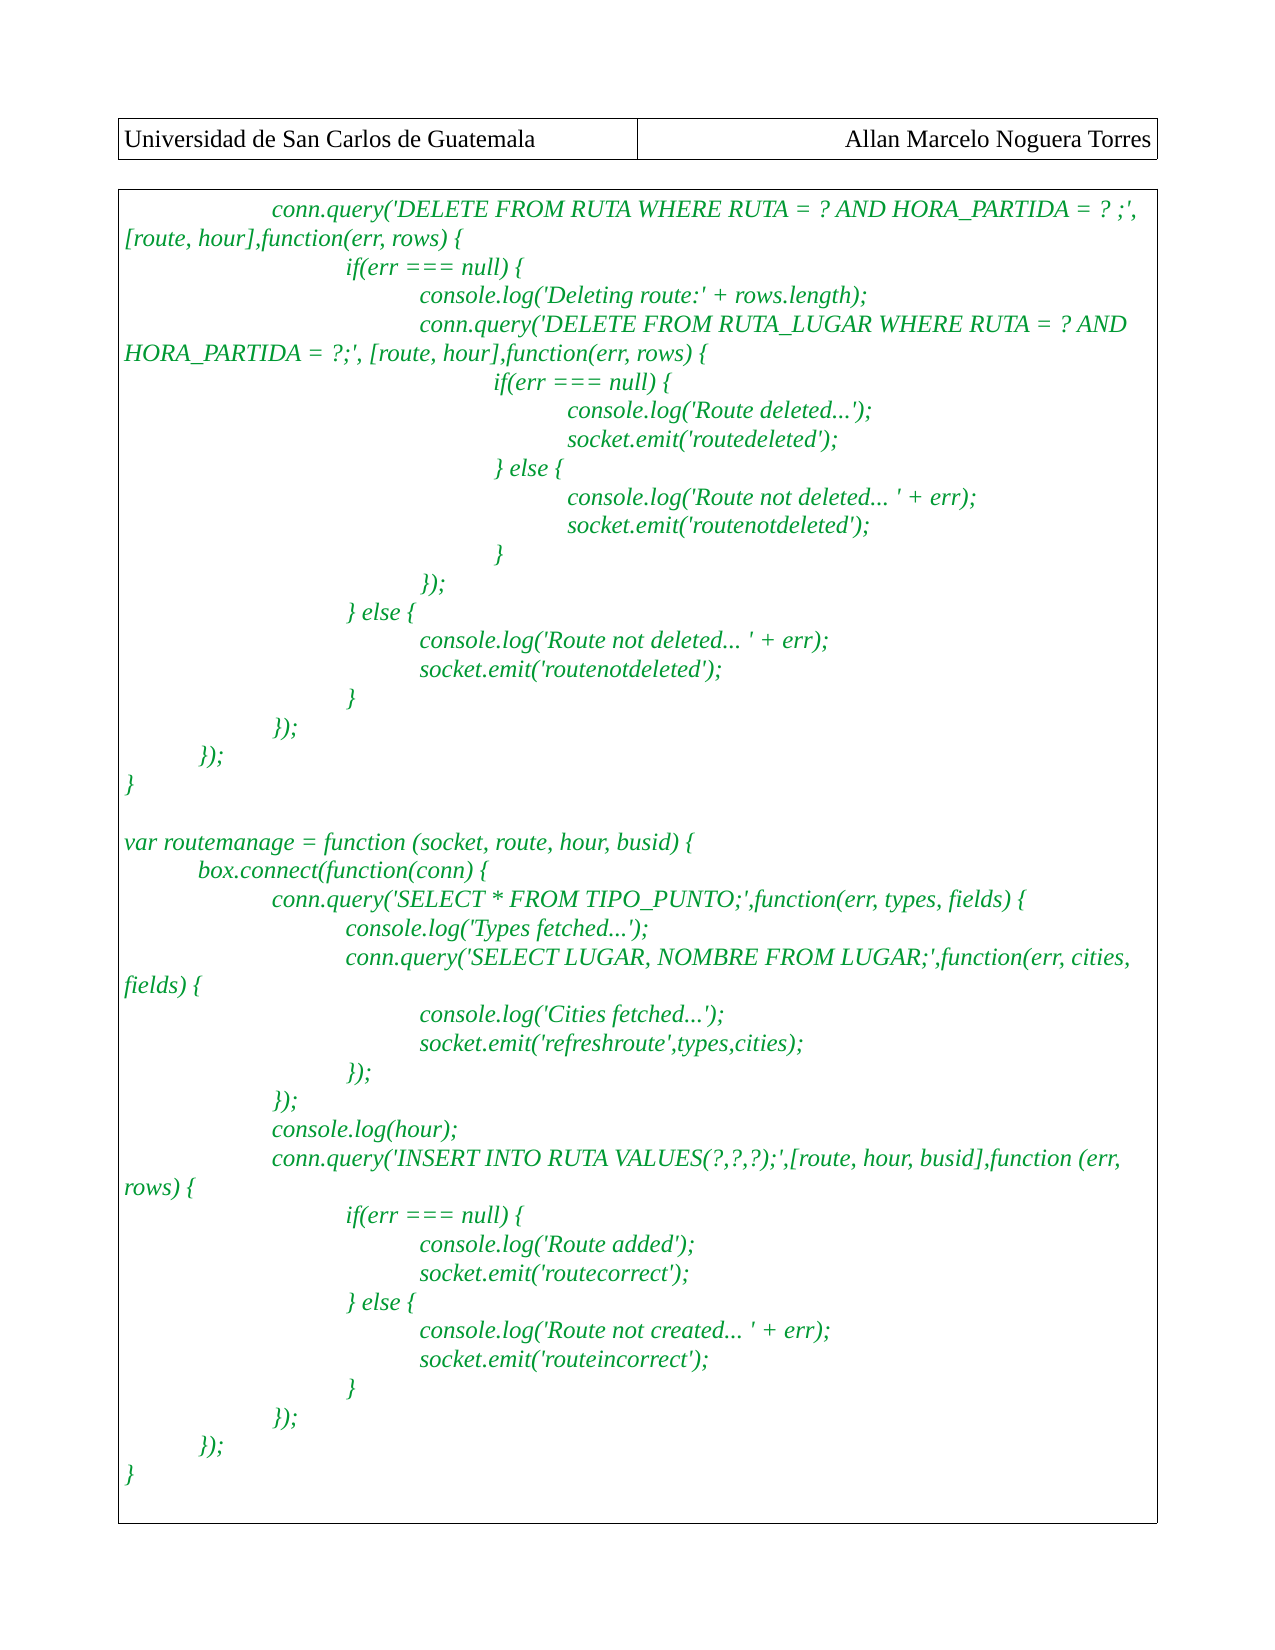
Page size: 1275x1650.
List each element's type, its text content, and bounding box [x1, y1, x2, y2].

table_header conn.query('DELETE FROM RUTA WHERE RUTA = ? AND HORA_PARTIDA = ? ;', [route, hour],function(err, rows) { if(err === null) { console.log('Deleting route:' + rows.length); conn.query('DELETE FROM RUTA_LUGAR WHERE RUTA = ? AND HORA_PARTIDA = ?;', [route, hour],function(err, rows) { if(err === null) { console.log('Route deleted...'); socket.emit('routedeleted'); } else { console.log('Route not deleted... ' + err); socket.emit('routenotdeleted'); } }); } else { console.log('Route not deleted... ' + err); socket.emit('routenotdeleted'); } }); }); } var routemanage = function (socket, route, hour, busid) { box.connect(function(conn) { conn.query('SELECT * FROM TIPO_PUNTO;',function(err, types, fields) { console.log('Types fetched...'); conn.query('SELECT LUGAR, NOMBRE FROM LUGAR;',function(err, cities, fields) { console.log('Cities fetched...'); socket.emit('refreshroute',types,cities); }); }); console.log(hour); conn.query('INSERT INTO RUTA VALUES(?,?,?);',[route, hour, busid],function (err, rows) { if(err === null) { console.log('Route added'); socket.emit('routecorrect'); } else { console.log('Route not created... ' + err); socket.emit('routeincorrect'); } }); }); } [119, 190, 1157, 1522]
